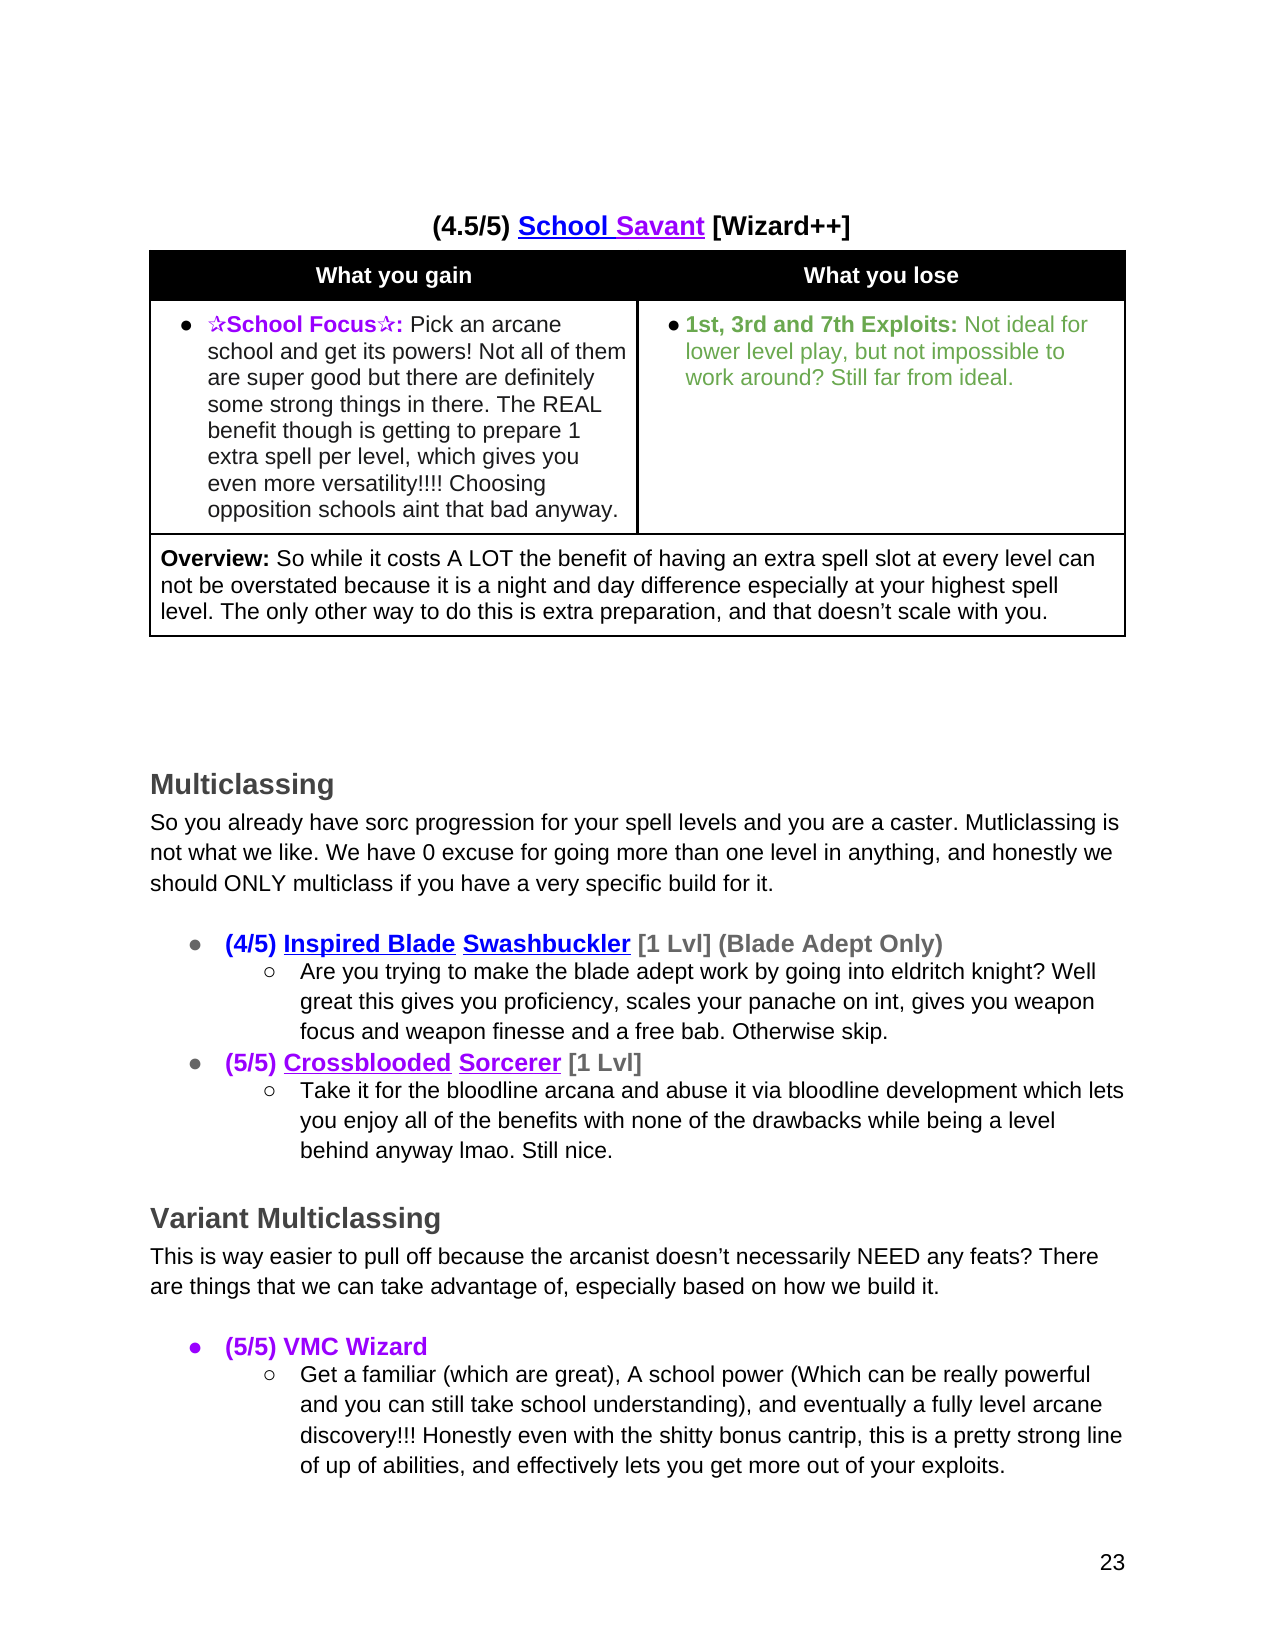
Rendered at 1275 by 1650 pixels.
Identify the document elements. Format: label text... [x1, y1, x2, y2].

subtitle (5/5) VMC Wizard [187, 1332, 1125, 1361]
subtitle (4/5) Inspired Blade Swashbuckler [1 Lvl] (Blade Adept Only) [187, 929, 1125, 958]
text So you already have sorc progression for your spell levels and you are a caster. Mutliclassing is not what we like. We have 0 excuse for going more than one level in anything, and honestly we should ONLY multiclass if you have a very specific build for it. [150, 809, 1125, 896]
text This is way easier to pull off because the arcanist doesn’t necessarily NEED any feats? There are things that we can take advantage of, especially based on how we build it. [150, 1243, 1125, 1299]
subtitle (5/5) Crossblooded Sorcerer [1 Lvl] [187, 1048, 1125, 1077]
table_header (4.5/5) School Savant [Wizard++] [151, 185, 1124, 250]
table_cell 1st, 3rd and 7th Exploits: Not ideal for lower level play, but not impossible to work around? Still far from ideal. [639, 301, 1124, 533]
table_cell ✰School Focus✰: Pick an arcane school and get its powers! Not all of them are super good but there are definitely some strong things in there. The REAL benefit though is getting to prepare 1 extra spell per level, which gives you even more versatility!!!! Choosing opposition schools aint that bad anyway. [151, 301, 636, 533]
list Get a familiar (which are great), A school power (Which can be really powerful and you can still take school understanding), and eventually a fully level arcane discovery!!! Honestly even with the shitty bonus cantrip, this is a pretty strong line of up of abilities, and effectively lets you get more out of your exploits. [262, 1361, 1125, 1478]
list Are you trying to make the blade adept work by going into eldritch knight? Well great this gives you proficiency, scales your panache on int, gives you weapon focus and weapon finesse and a free bab. Otherwise skip. [262, 958, 1125, 1044]
table_cell Overview: So while it costs A LOT the benefit of having an extra spell slot at every level can not be overstated because it is a night and day difference especially at your highest spell level. The only other way to do this is extra preparation, and that doesn’t scale with you. [151, 535, 1124, 635]
table_cell What you lose [639, 252, 1124, 299]
subtitle Multiclassing [150, 767, 1125, 801]
table_cell What you gain [151, 252, 636, 299]
subtitle Variant Multiclassing [150, 1201, 1125, 1234]
list Take it for the bloodline arcana and abuse it via bloodline development which lets you enjoy all of the benefits with none of the drawbacks while being a level behind anyway lmao. Still nice. [262, 1077, 1125, 1164]
